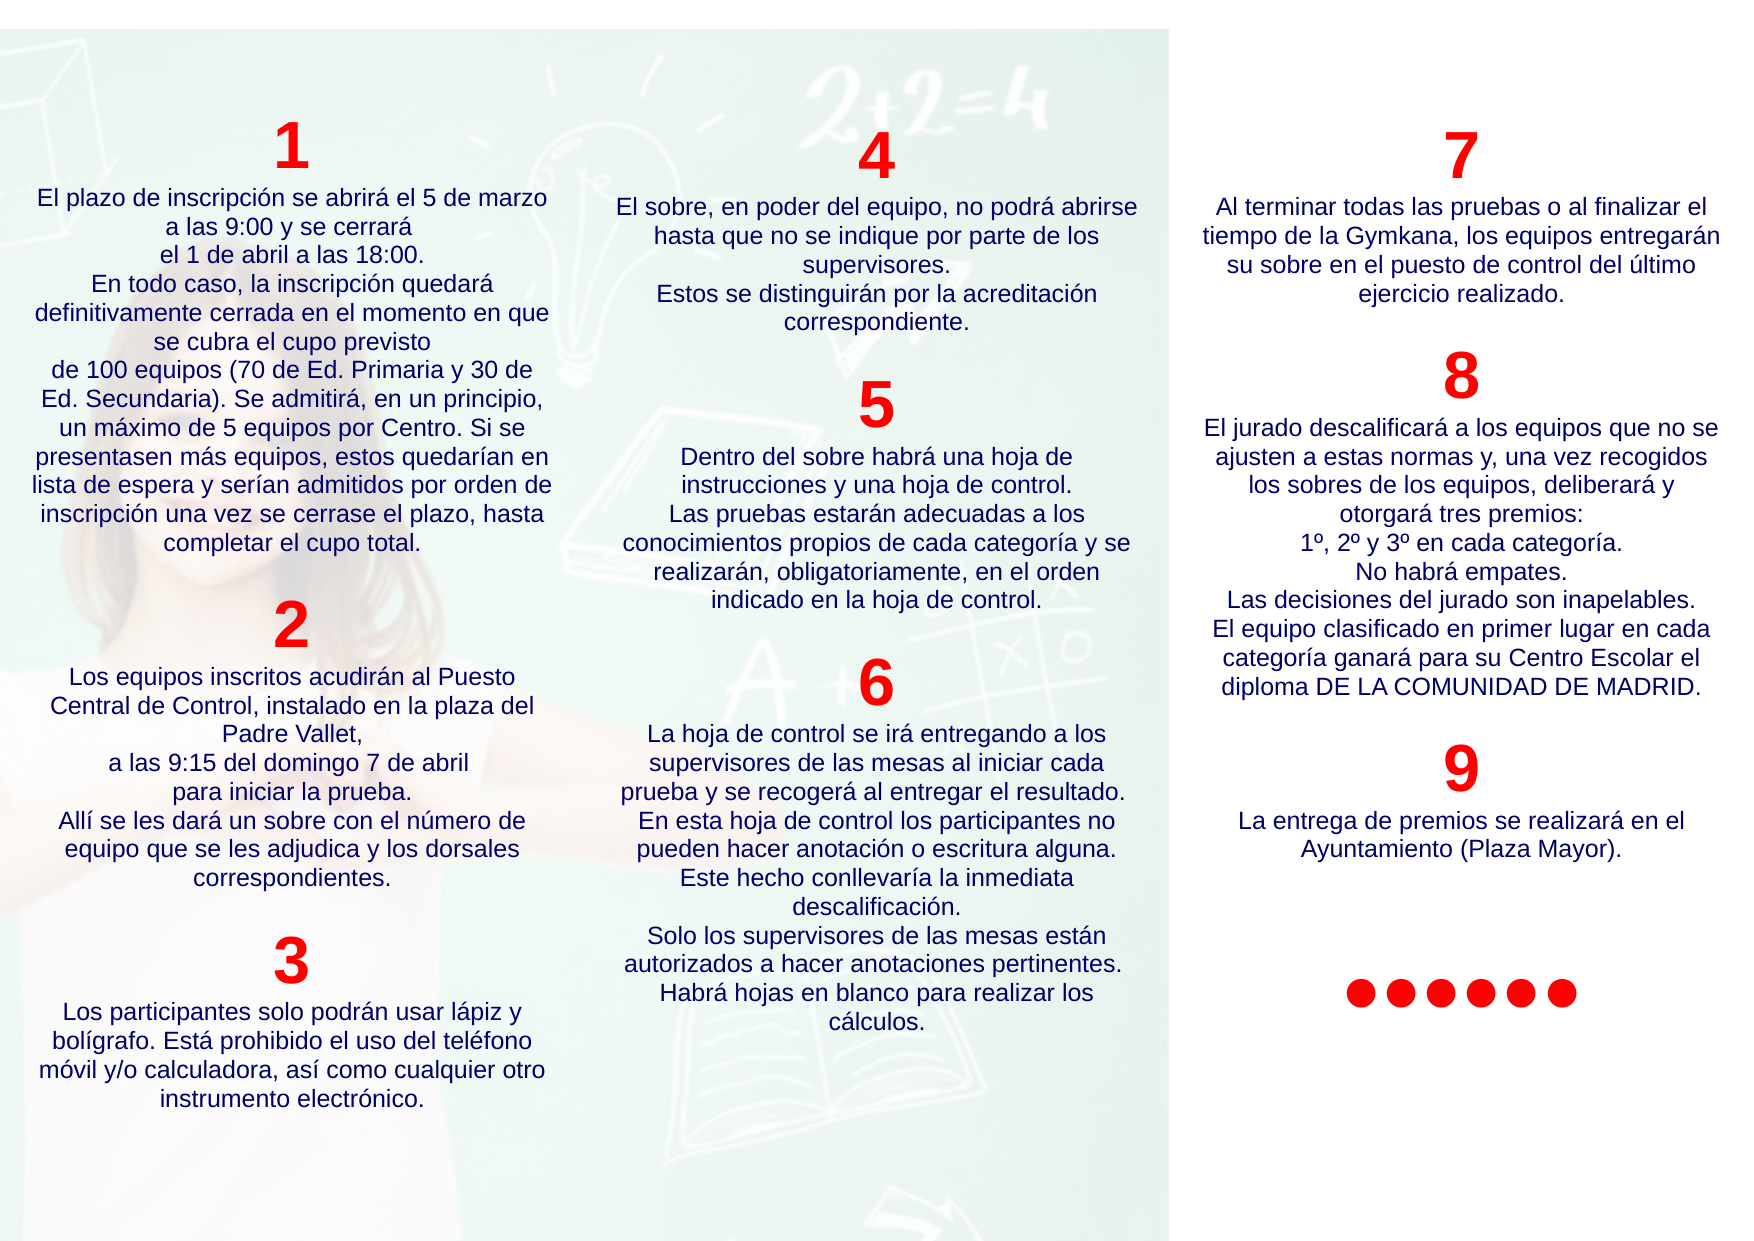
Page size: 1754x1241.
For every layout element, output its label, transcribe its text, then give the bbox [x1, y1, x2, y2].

text ●●●●●● [1199, 949, 1724, 1026]
text El equipo clasificado en primer lugar en cada categoría ganará para su Centro Escolar el [1199, 614, 1724, 672]
text La entrega de premios se realizará en el Ayuntamiento (Plaza Mayor). [1199, 806, 1724, 863]
text diploma DE LA COMUNIDAD DE MADRID. [1199, 672, 1724, 700]
text 7 [1199, 116, 1724, 192]
text No habrá empates. [1199, 557, 1724, 585]
picture [0, 29, 1170, 1241]
text 1º, 2º y 3º en cada categoría. [1199, 528, 1724, 557]
text Al terminar todas las pruebas o al finalizar el tiempo de la Gymkana, los equipos entregarán su sobre en el puesto de control del último ejercicio realizado. [1199, 192, 1724, 307]
text El jurado descalificará a los equipos que no se ajusten a estas normas y, una vez recogidos los sobres de los equipos, deliberará y otorgará tres premios: [1199, 413, 1724, 528]
text 8 [1199, 336, 1724, 413]
text 9 [1199, 729, 1724, 806]
text Las decisiones del jurado son inapelables. [1199, 585, 1724, 614]
